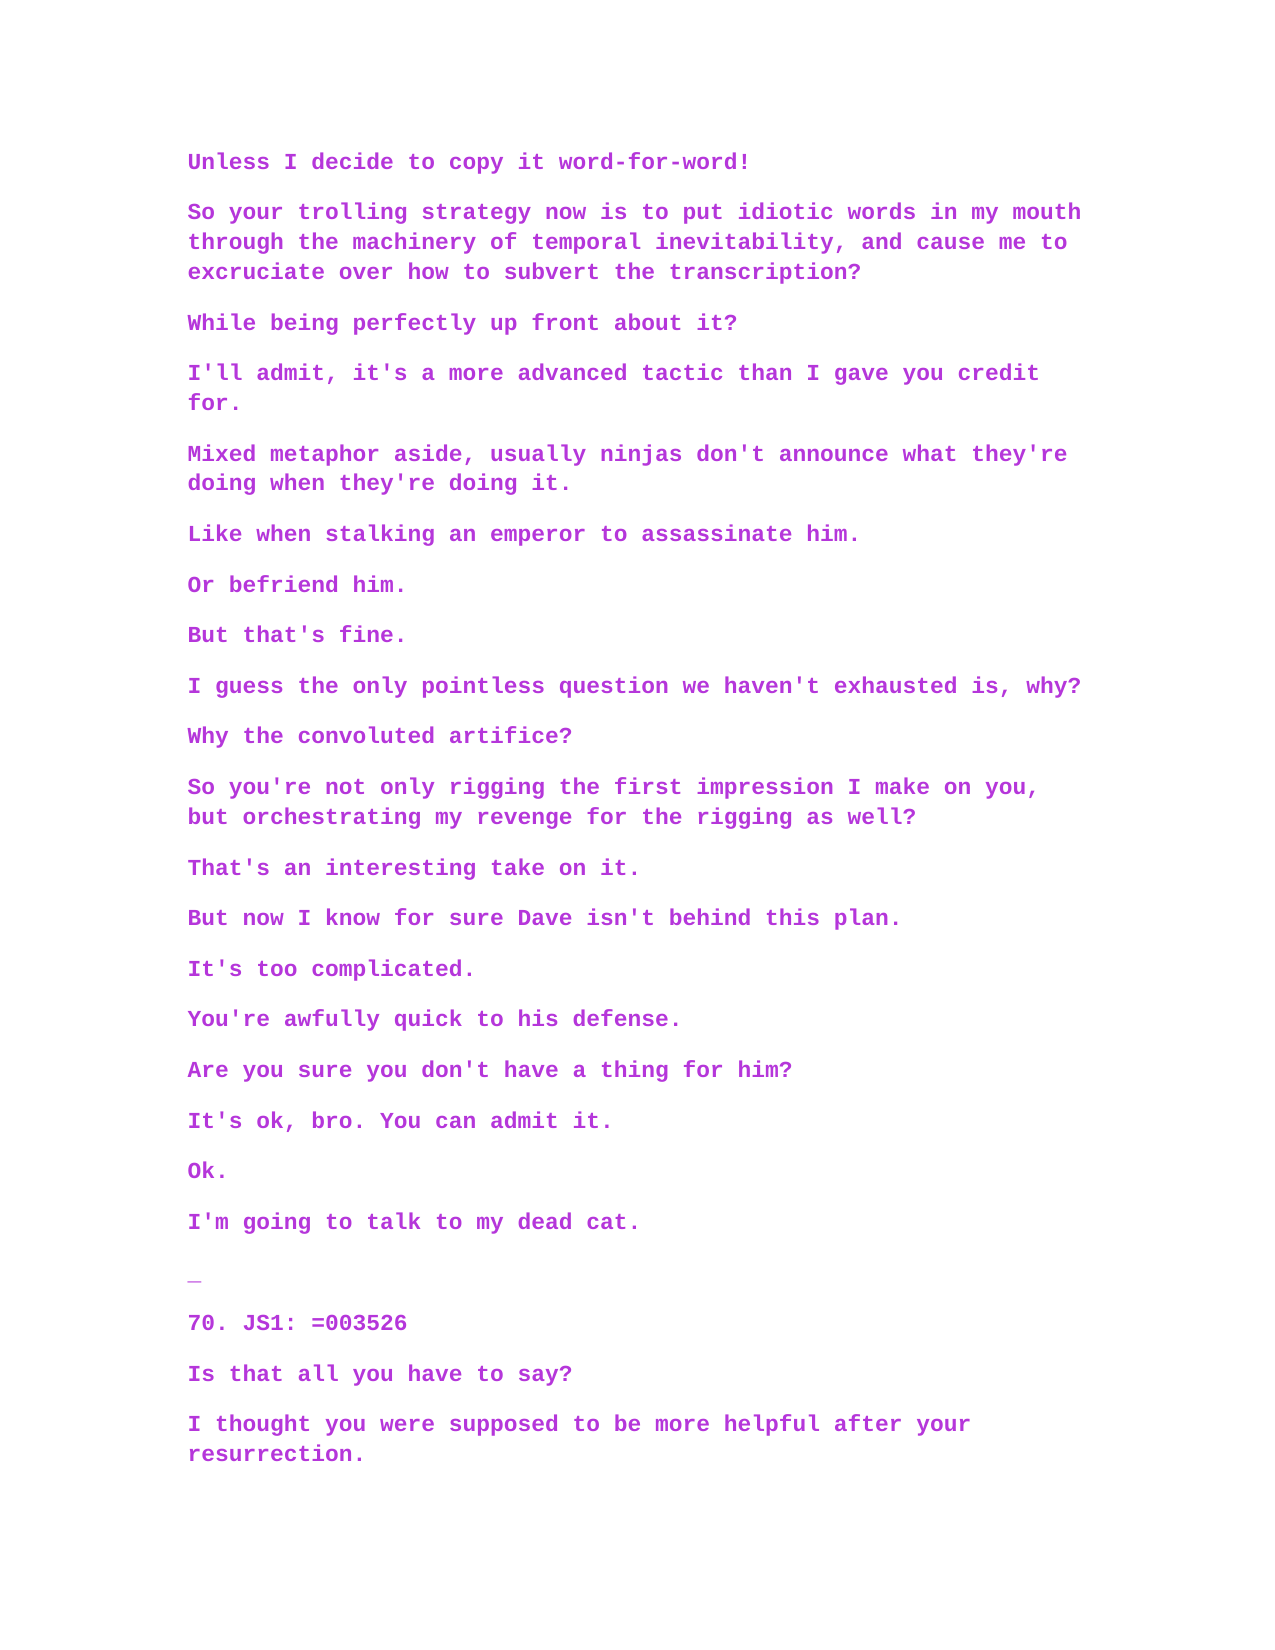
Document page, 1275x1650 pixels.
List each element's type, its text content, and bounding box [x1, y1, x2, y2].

text I guess the only pointless question we haven't exhausted is, why? [187, 674, 1087, 700]
text It's ok, bro. You can admit it. [187, 1109, 1087, 1135]
text _ [187, 1261, 1087, 1287]
text Unless I decide to copy it word-for-word! [187, 150, 1087, 176]
text So you're not only rigging the first impression I make on you, but orchestrating my revenge for the rigging as well? [187, 775, 1087, 831]
text Is that all you have to say? [187, 1362, 1087, 1388]
text That's an interesting take on it. [187, 856, 1087, 882]
text I'll admit, it's a more advanced tactic than I gave you credit for. [187, 361, 1087, 417]
text Are you sure you don't have a thing for him? [187, 1058, 1087, 1084]
text It's too complicated. [187, 957, 1087, 983]
text You're awfully quick to his defense. [187, 1008, 1087, 1034]
text While being perfectly up front about it? [187, 311, 1087, 337]
text Or befriend him. [187, 573, 1087, 599]
text I'm going to talk to my dead cat. [187, 1210, 1087, 1236]
text Ok. [187, 1159, 1087, 1186]
text Why the convoluted artifice? [187, 725, 1087, 751]
text I thought you were supposed to be more helpful after your resurrection. [187, 1413, 1087, 1468]
text So your trolling strategy now is to put idiotic words in my mouth through the machinery of temporal inevitability, and cause me to excruciate over how to subvert the transcription? [187, 201, 1087, 286]
text But now I know for sure Dave isn't behind this plan. [187, 906, 1087, 932]
text Mixed metaphor aside, usually ninjas don't announce what they're doing when they're doing it. [187, 442, 1087, 498]
text 70. JS1: =003526 [187, 1311, 1087, 1337]
text But that's fine. [187, 623, 1087, 649]
text Like when stalking an emperor to assassinate him. [187, 522, 1087, 548]
